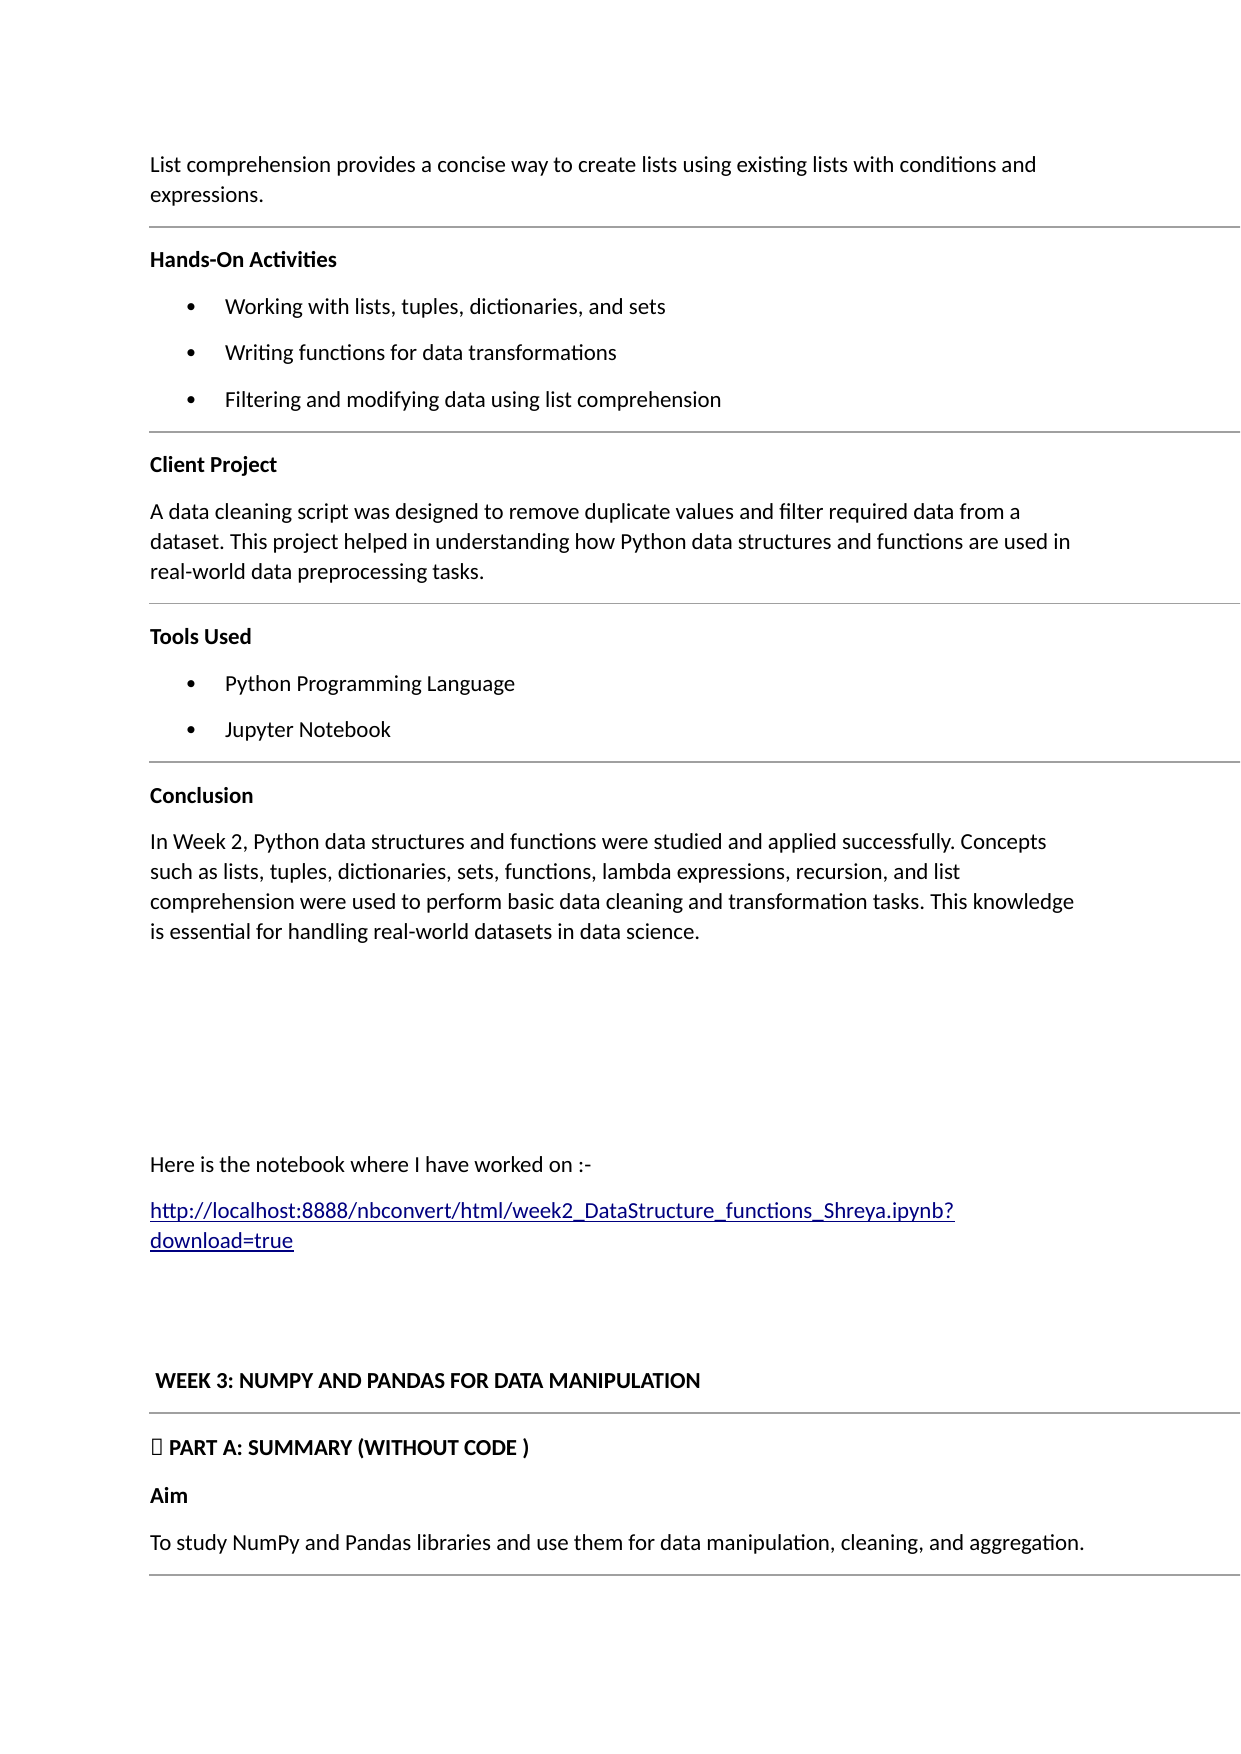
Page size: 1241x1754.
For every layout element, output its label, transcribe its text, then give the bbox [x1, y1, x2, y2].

text Tools Used [150, 622, 1090, 650]
list Filtering and modifying data using list comprehension [187, 385, 1090, 413]
list Python Programming Language [187, 669, 1090, 697]
text Here is the notebook where I have worked on :- [150, 1150, 1090, 1178]
list Working with lists, tuples, dictionaries, and sets [187, 292, 1090, 320]
list Jupyter Notebook [187, 715, 1090, 743]
text Aim [150, 1481, 1090, 1509]
text Client Project [150, 450, 1090, 478]
text 📘 PART A: SUMMARY (WITHOUT CODE ) [150, 1431, 1090, 1463]
text Conclusion [150, 781, 1090, 809]
list Writing functions for data transformations [187, 338, 1090, 366]
text A data cleaning script was designed to remove duplicate values and filter required data from a dataset. This project helped in understanding how Python data structures and functions are used in real-world data preprocessing tasks. [150, 497, 1090, 585]
text WEEK 3: NUMPY AND PANDAS FOR DATA MANIPULATION [150, 1366, 1090, 1394]
text To study NumPy and Pandas libraries and use them for data manipulation, cleaning, and aggregation. [150, 1528, 1090, 1556]
text List comprehension provides a concise way to create lists using existing lists with conditions and expressions. [150, 150, 1090, 208]
text Hands-On Activities [150, 245, 1090, 273]
text http://localhost:8888/nbconvert/html/week2_DataStructure_functions_Shreya.ipynb?download=true [150, 1196, 1090, 1254]
text In Week 2, Python data structures and functions were studied and applied successfully. Concepts such as lists, tuples, dictionaries, sets, functions, lambda expressions, recursion, and list comprehension were used to perform basic data cleaning and transformation tasks. This knowledge is essential for handling real-world datasets in data science. [150, 827, 1090, 945]
